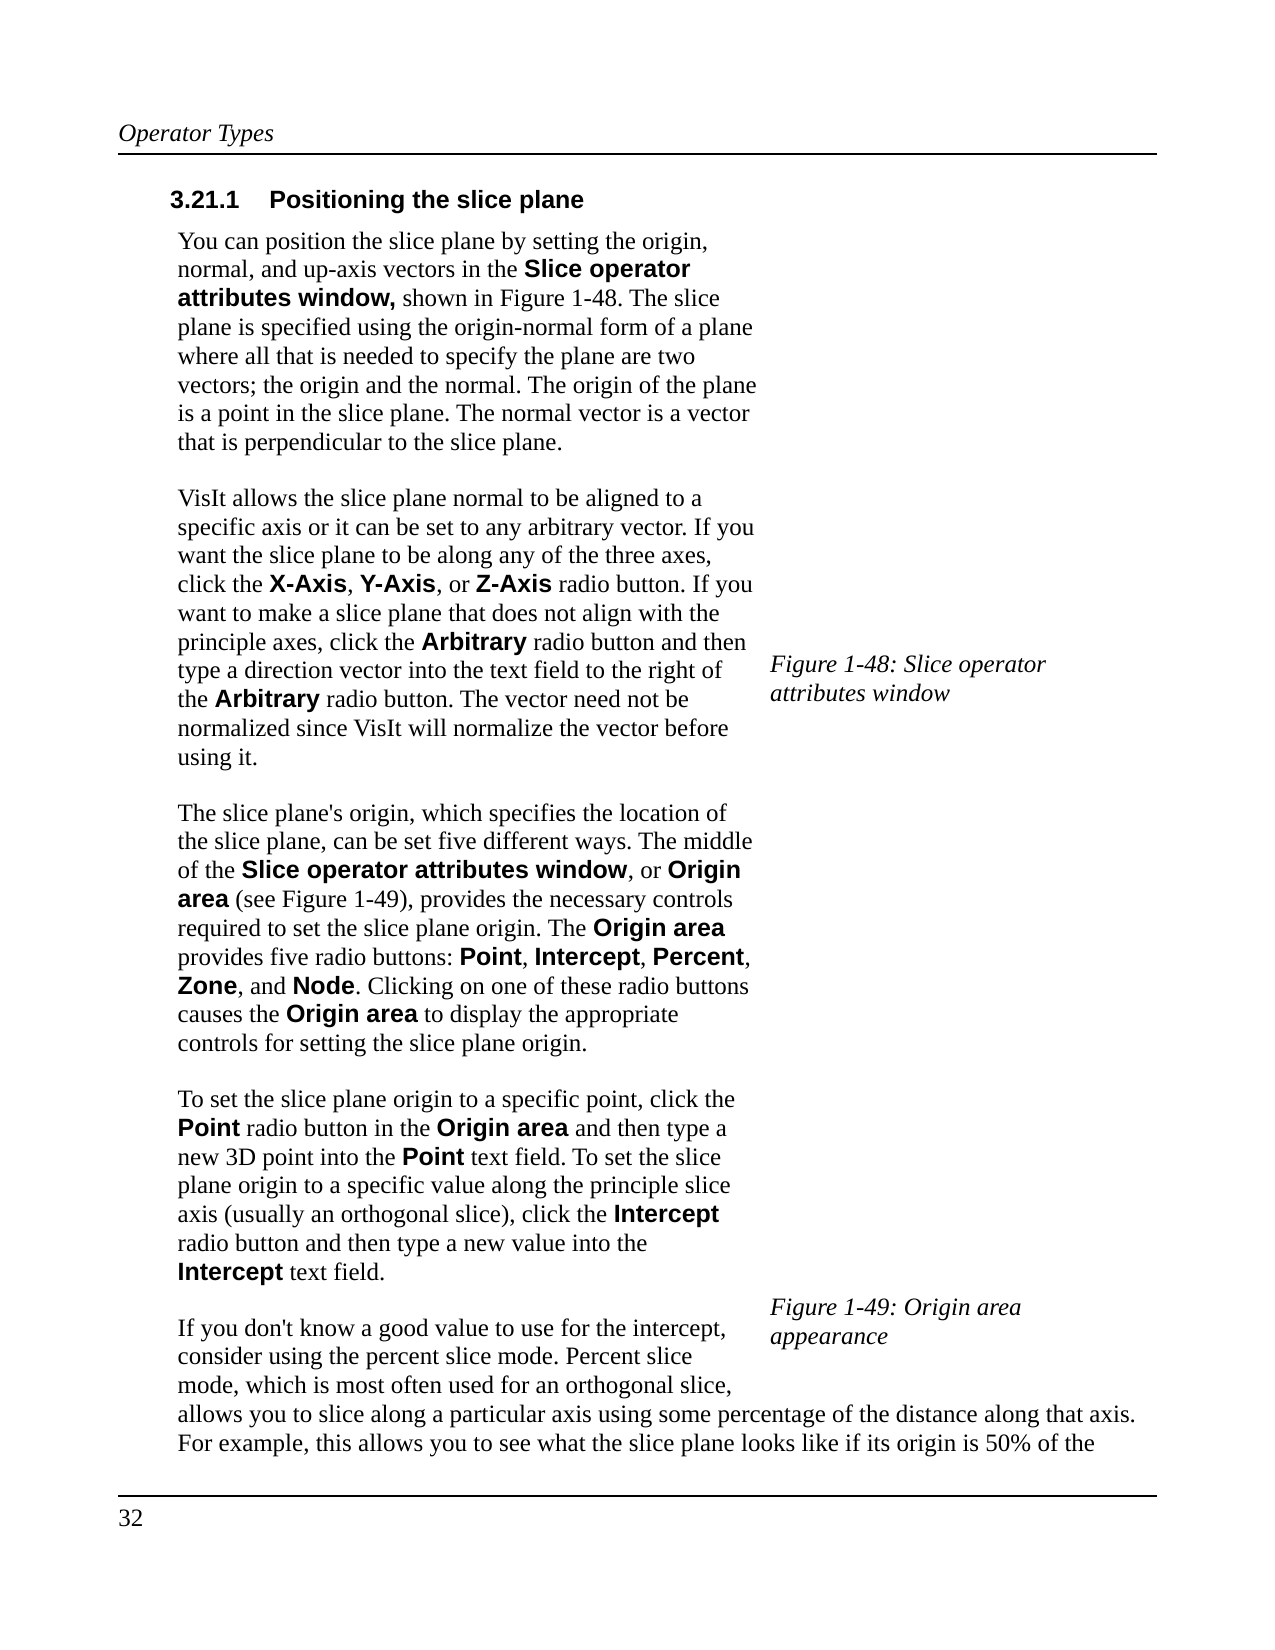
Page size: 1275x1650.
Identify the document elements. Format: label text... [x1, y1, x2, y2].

text To set the slice plane origin to a specific point, click the Point radio button in the Origin area and then type a new 3D point into the Point text field. To set the slice plane origin to a specific value along the principle slice axis (usually an orthogonal slice), click the Intercept radio button and then type a new value into the Intercept text field. [177, 1084, 770, 1286]
subtitle Positioning the slice plane [163, 185, 1157, 214]
text The slice plane's origin, which specifies the location of the slice plane, can be set five different ways. The middle of the Slice operator attributes window, or Origin area (see Figure 1-49), provides the necessary controls required to set the slice plane origin. The Origin area provides five radio buttons: Point, Intercept, Percent, Zone, and Node. Clicking on one of these radio buttons causes the Origin area to display the appropriate controls for setting the slice plane origin. [177, 798, 1157, 1057]
text Figure 1-49: Origin area appearance [770, 822, 1145, 1350]
text If you don't know a good value to use for the intercept, consider using the percent slice mode. Percent slice mode, which is most often used for an orthogonal slice, allows you to slice along a particular axis using some percentage of the distance along that axis. For example, this allows you to see what the slice plane looks like if its origin is 50% of the [177, 1313, 1157, 1456]
text VisIt allows the slice plane normal to be aligned to a specific axis or it can be set to any arbitrary vector. If you want the slice plane to be along any of the three axes, click the X-Axis, Y-Axis, or Z-Axis radio button. If you want to make a slice plane that does not align with the principle axes, click the Arbitrary radio button and then type a direction vector into the text field to the right of the Arbitrary radio button. The vector need not be normalized since VisIt will normalize the vector before using it. [177, 483, 1157, 771]
text You can position the slice plane by setting the origin, normal, and up-axis vectors in the Slice operator attributes window, shown in Figure 1-48. The slice plane is specified using the origin-normal form of a plane where all that is needed to specify the plane are two vectors; the origin and the normal. The origin of the plane is a point in the slice plane. The normal vector is a vector that is perpendicular to the slice plane. [177, 226, 1157, 456]
text Figure 1-48: Slice operator attributes window [770, 250, 1145, 707]
